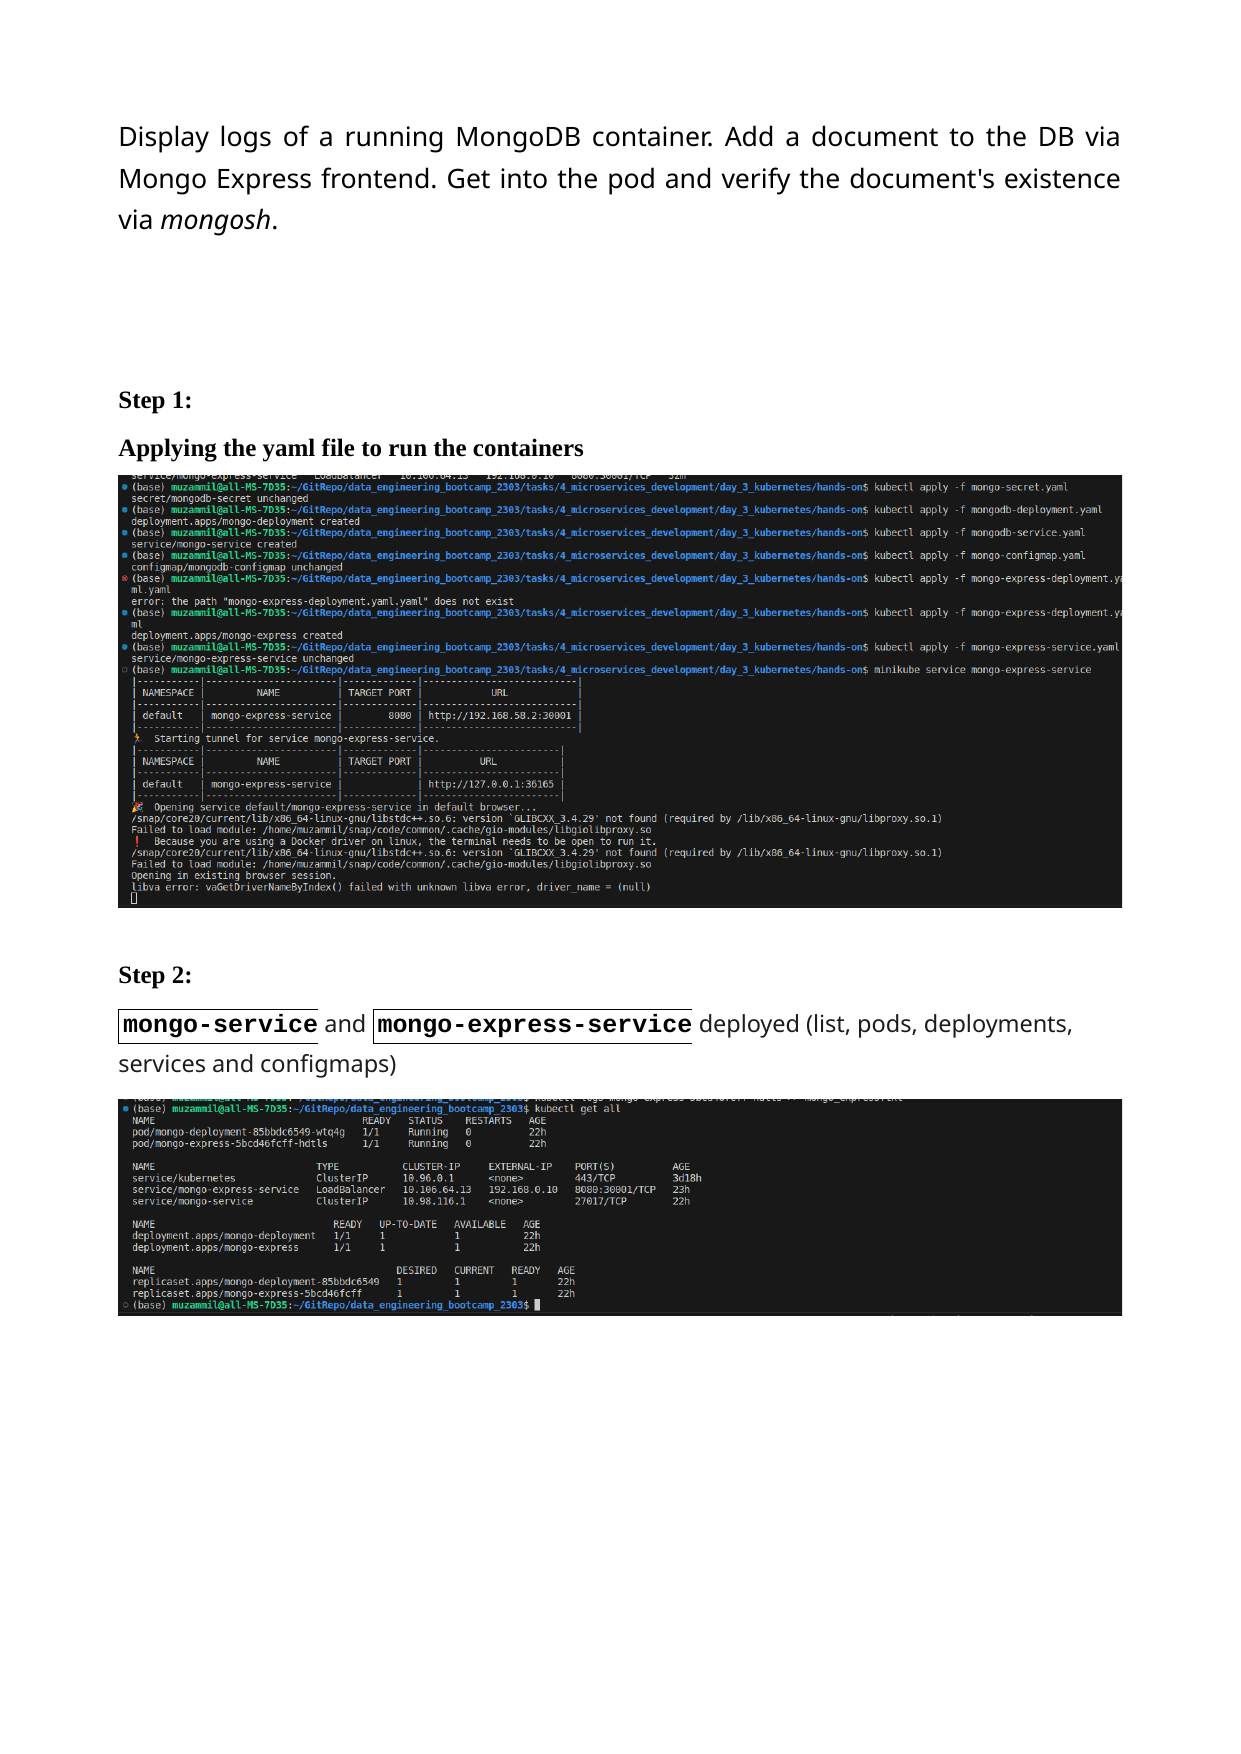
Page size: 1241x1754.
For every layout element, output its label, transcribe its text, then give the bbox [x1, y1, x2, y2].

text mongo-service and mongo-express-service deployed (list, pods, deployments, services and configmaps) [118, 1007, 1122, 1080]
text Step 2: [118, 960, 1122, 988]
text Step 1: [118, 352, 1122, 414]
picture [118, 1099, 1123, 1316]
text Display logs of a running MongoDB container. Add a document to the DB via Mongo Express frontend. Get into the pod and verify the document's existence via mongosh. [118, 118, 1122, 237]
picture [118, 475, 1123, 908]
text Applying the yaml file to run the containers [118, 433, 1122, 461]
